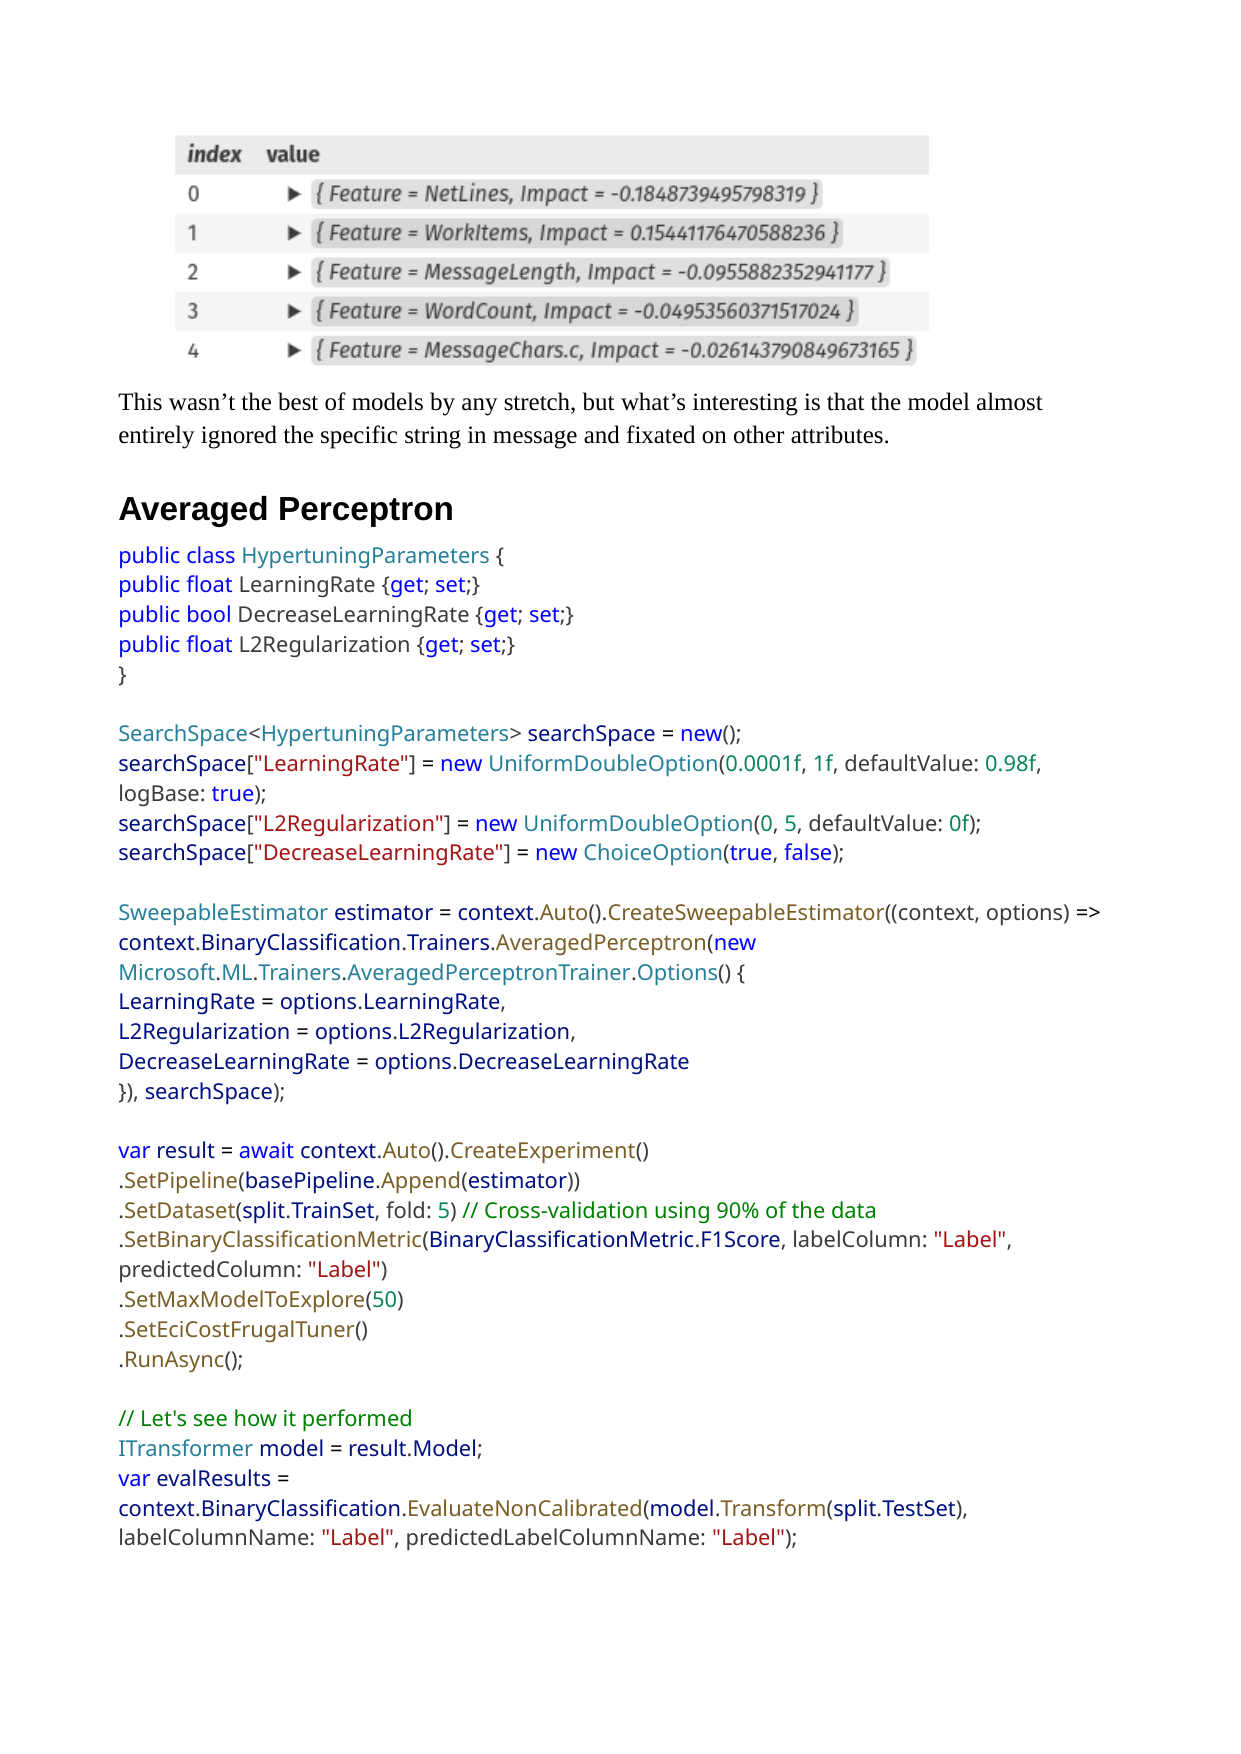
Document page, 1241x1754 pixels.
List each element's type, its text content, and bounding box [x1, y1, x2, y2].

text // Let's see how it performed [118, 1403, 1122, 1433]
text LearningRate = options.LearningRate, [118, 986, 1122, 1016]
text SearchSpace<HypertuningParameters> searchSpace = new(); [118, 718, 1122, 748]
text searchSpace["L2Regularization"] = new UniformDoubleOption(0, 5, defaultValue: 0f); [118, 808, 1122, 837]
text DecreaseLearningRate = options.DecreaseLearningRate [118, 1046, 1122, 1076]
subtitle Averaged Perceptron [118, 489, 1122, 527]
text searchSpace["LearningRate"] = new UniformDoubleOption(0.0001f, 1f, defaultValue: 0.98f, logBase: true); [118, 748, 1122, 808]
text .SetDataset(split.TrainSet, fold: 5) // Cross-validation using 90% of the data [118, 1195, 1122, 1224]
text var evalResults = context.BinaryClassification.EvaluateNonCalibrated(model.Transform(split.TestSet), labelColumnName: "Label", predictedLabelColumnName: "Label"); [118, 1463, 1122, 1552]
text public float LearningRate {get; set;} [118, 569, 1122, 599]
text }), searchSpace); [118, 1076, 1122, 1105]
text public bool DecreaseLearningRate {get; set;} [118, 599, 1122, 629]
text ITransformer model = result.Model; [118, 1433, 1122, 1463]
picture [166, 128, 945, 383]
text .SetEciCostFrugalTuner() [118, 1314, 1122, 1344]
text L2Regularization = options.L2Regularization, [118, 1016, 1122, 1046]
text SweepableEstimator estimator = context.Auto().CreateSweepableEstimator((context, options) => [118, 897, 1122, 927]
text .SetPipeline(basePipeline.Append(estimator)) [118, 1165, 1122, 1195]
text public class HypertuningParameters { [118, 539, 1122, 569]
text .RunAsync(); [118, 1344, 1122, 1373]
text context.BinaryClassification.Trainers.AveragedPerceptron(new Microsoft.ML.Trainers.AveragedPerceptronTrainer.Options() { [118, 927, 1122, 986]
text searchSpace["DecreaseLearningRate"] = new ChoiceOption(true, false); [118, 837, 1122, 867]
text .SetMaxModelToExplore(50) [118, 1284, 1122, 1314]
text .SetBinaryClassificationMetric(BinaryClassificationMetric.F1Score, labelColumn: "Label", predictedColumn: "Label") [118, 1224, 1122, 1284]
text } [118, 659, 1122, 688]
text var result = await context.Auto().CreateExperiment() [118, 1135, 1122, 1165]
text public float L2Regularization {get; set;} [118, 629, 1122, 659]
text This wasn’t the best of models by any stretch, but what’s interesting is that the model almost entirely ignored the specific string in message and fixated on other attributes. [118, 118, 1122, 449]
